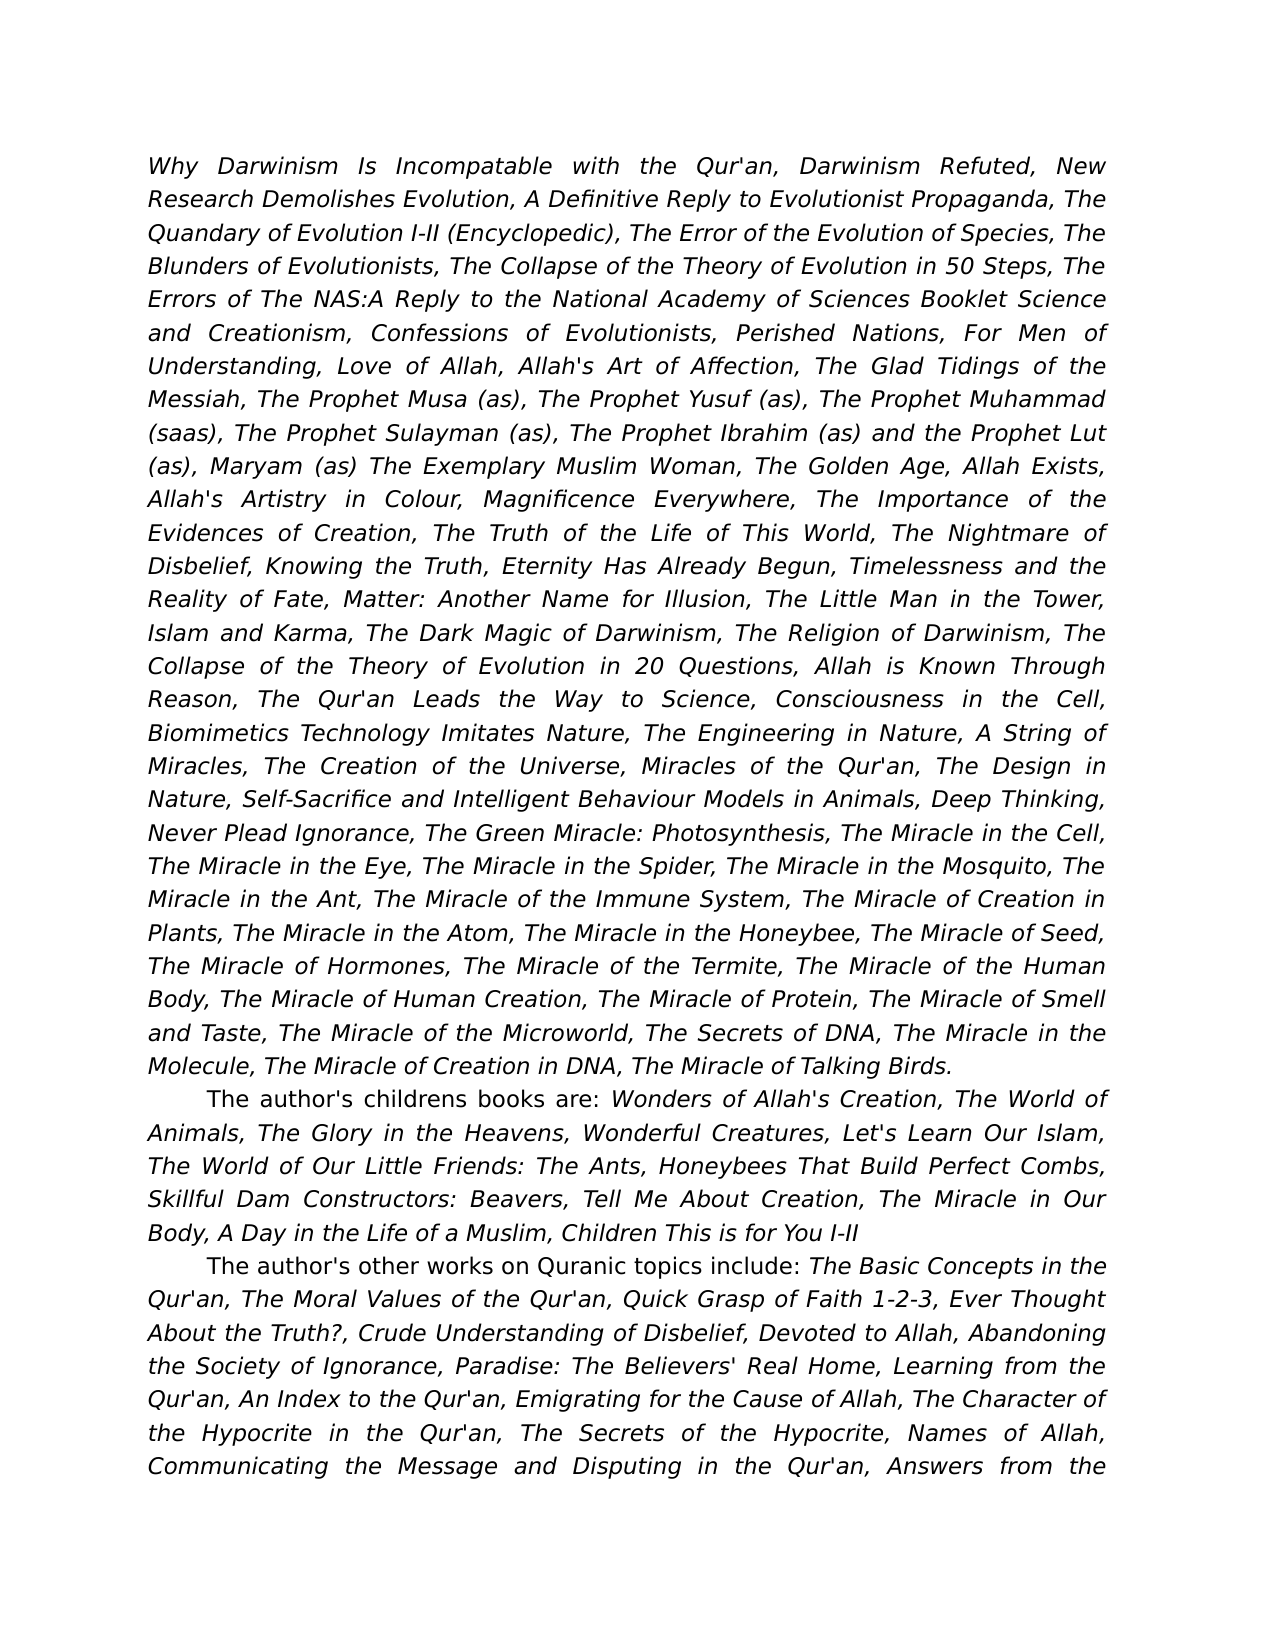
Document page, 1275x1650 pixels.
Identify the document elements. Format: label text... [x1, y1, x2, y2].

text Why Darwinism Is Incompatable with the Qur'an, Darwinism Refuted, New Research Demolishes Evolution, A Definitive Reply to Evolutionist Propaganda, The Quandary of Evolution I-II (Encyclopedic), The Error of the Evolution of Species, The Blunders of Evolutionists, The Collapse of the Theory of Evolution in 50 Steps, The Errors of The NAS:A Reply to the National Academy of Sciences Booklet Science and Creationism, Confessions of Evolutionists, Perished Nations, For Men of Understanding, Love of Allah, Allah's Art of Affection, The Glad Tidings of the Messiah, The Prophet Musa (as), The Prophet Yusuf (as), The Prophet Muhammad (saas), The Prophet Sulayman (as), The Prophet Ibrahim (as) and the Prophet Lut (as), Maryam (as) The Exemplary Muslim Woman, The Golden Age, Allah Exists, Allah's Artistry in Colour, Magnificence Everywhere, The Importance of the Evidences of Creation, The Truth of the Life of This World, The Nightmare of Disbelief, Knowing the Truth, Eternity Has Already Begun, Timelessness and the Reality of Fate, Matter: Another Name for Illusion, The Little Man in the Tower, Islam and Karma, The Dark Magic of Darwinism, The Religion of Darwinism, The Collapse of the Theory of Evolution in 20 Questions, Allah is Known Through Reason, The Qur'an Leads the Way to Science, Consciousness in the Cell, Biomimetics Technology Imitates Nature, The Engineering in Nature, A String of Miracles, The Creation of the Universe, Miracles of the Qur'an, The Design in Nature, Self-Sacrifice and Intelligent Behaviour Models in Animals, Deep Thinking, Never Plead Ignorance, The Green Miracle: Photosynthesis, The Miracle in the Cell, The Miracle in the Eye, The Miracle in the Spider, The Miracle in the Mosquito, The Miracle in the Ant, The Miracle of the Immune System, The Miracle of Creation in Plants, The Miracle in the Atom, The Miracle in the Honeybee, The Miracle of Seed, The Miracle of Hormones, The Miracle of the Termite, The Miracle of the Human Body, The Miracle of Human Creation, The Miracle of Protein, The Miracle of Smell and Taste, The Miracle of the Microworld, The Secrets of DNA, The Miracle in the Molecule, The Miracle of Creation in DNA, The Miracle of Talking Birds. [148, 148, 1110, 1081]
text The author's childrens books are: Wonders of Allah's Creation, The World of Animals, The Glory in the Heavens, Wonderful Creatures, Let's Learn Our Islam, The World of Our Little Friends: The Ants, Honeybees That Build Perfect Combs, Skillful Dam Constructors: Beavers, Tell Me About Creation, The Miracle in Our Body, A Day in the Life of a Muslim, Children This is for You I-II [148, 1081, 1110, 1248]
text The author's other works on Quranic topics include: The Basic Concepts in the Qur'an, The Moral Values of the Qur'an, Quick Grasp of Faith 1-2-3, Ever Thought About the Truth?, Crude Understanding of Disbelief, Devoted to Allah, Abandoning the Society of Ignorance, Paradise: The Believers' Real Home, Learning from the Qur'an, An Index to the Qur'an, Emigrating for the Cause of Allah, The Character of the Hypocrite in the Qur'an, The Secrets of the Hypocrite, Names of Allah, Communicating the Message and Disputing in the Qur'an, Answers from the [148, 1248, 1110, 1481]
